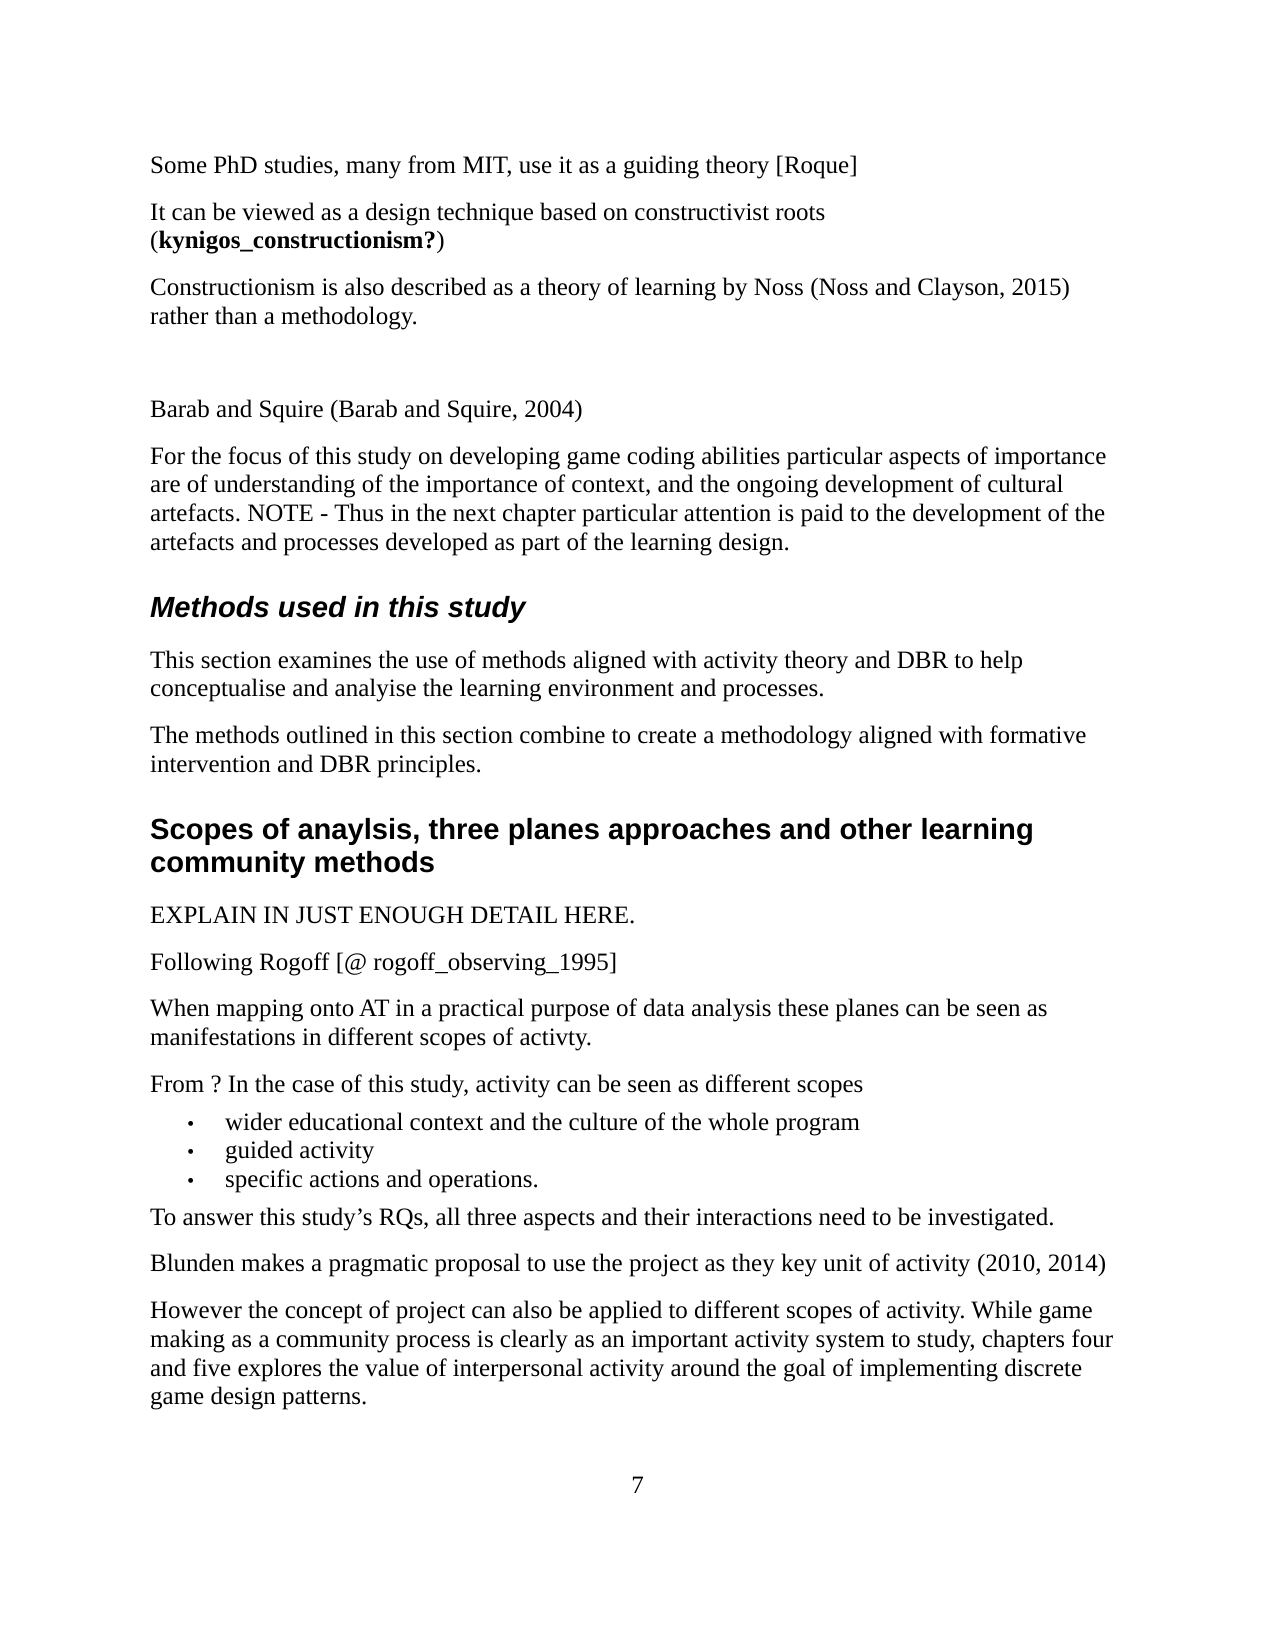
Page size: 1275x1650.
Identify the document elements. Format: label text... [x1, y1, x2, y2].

subtitle Scopes of anaylsis, three planes approaches and other learning community methods [150, 812, 1125, 879]
text However the concept of project can also be applied to different scopes of activity. While game making as a community process is clearly as an important activity system to study, chapters four and five explores the value of interpersonal activity around the goal of implementing discrete game design patterns. [150, 1295, 1125, 1410]
text Blunden makes a pragmatic proposal to use the project as they key unit of activity (2010, 2014) [150, 1248, 1125, 1277]
text This section examines the use of methods aligned with activity theory and DBR to help conceptualise and analyise the learning environment and processes. [150, 645, 1125, 702]
text For the focus of this study on developing game coding abilities particular aspects of importance are of understanding of the importance of context, and the ongoing development of cultural artefacts. NOTE - Thus in the next chapter particular attention is paid to the development of the artefacts and processes developed as part of the learning design. [150, 441, 1125, 556]
subtitle Methods used in this study [150, 590, 1125, 623]
text The methods outlined in this section combine to create a methodology aligned with formative intervention and DBR principles. [150, 720, 1125, 778]
text From ? In the case of this study, activity can be seen as different scopes [150, 1069, 1125, 1098]
list wider educational context and the culture of the whole program [187, 1107, 1125, 1135]
text Following Rogoff [@ rogoff_observing_1995] [150, 947, 1125, 976]
text Some PhD studies, many from MIT, use it as a guiding theory [Roque] [150, 150, 1125, 179]
text Barab and Squire (Barab and Squire, 2004) [150, 394, 1125, 423]
list guided activity [187, 1135, 1125, 1164]
text Constructionism is also described as a theory of learning by Noss (Noss and Clayson, 2015) rather than a methodology. [150, 272, 1125, 329]
text It can be viewed as a design technique based on constructivist roots (kynigos_constructionism?) [150, 197, 1125, 254]
list specific actions and operations. [187, 1164, 1125, 1193]
text To answer this study’s RQs, all three aspects and their interactions need to be investigated. [150, 1202, 1125, 1231]
text When mapping onto AT in a practical purpose of data analysis these planes can be seen as manifestations in different scopes of activty. [150, 993, 1125, 1051]
text EXPLAIN IN JUST ENOUGH DETAIL HERE. [150, 900, 1125, 929]
